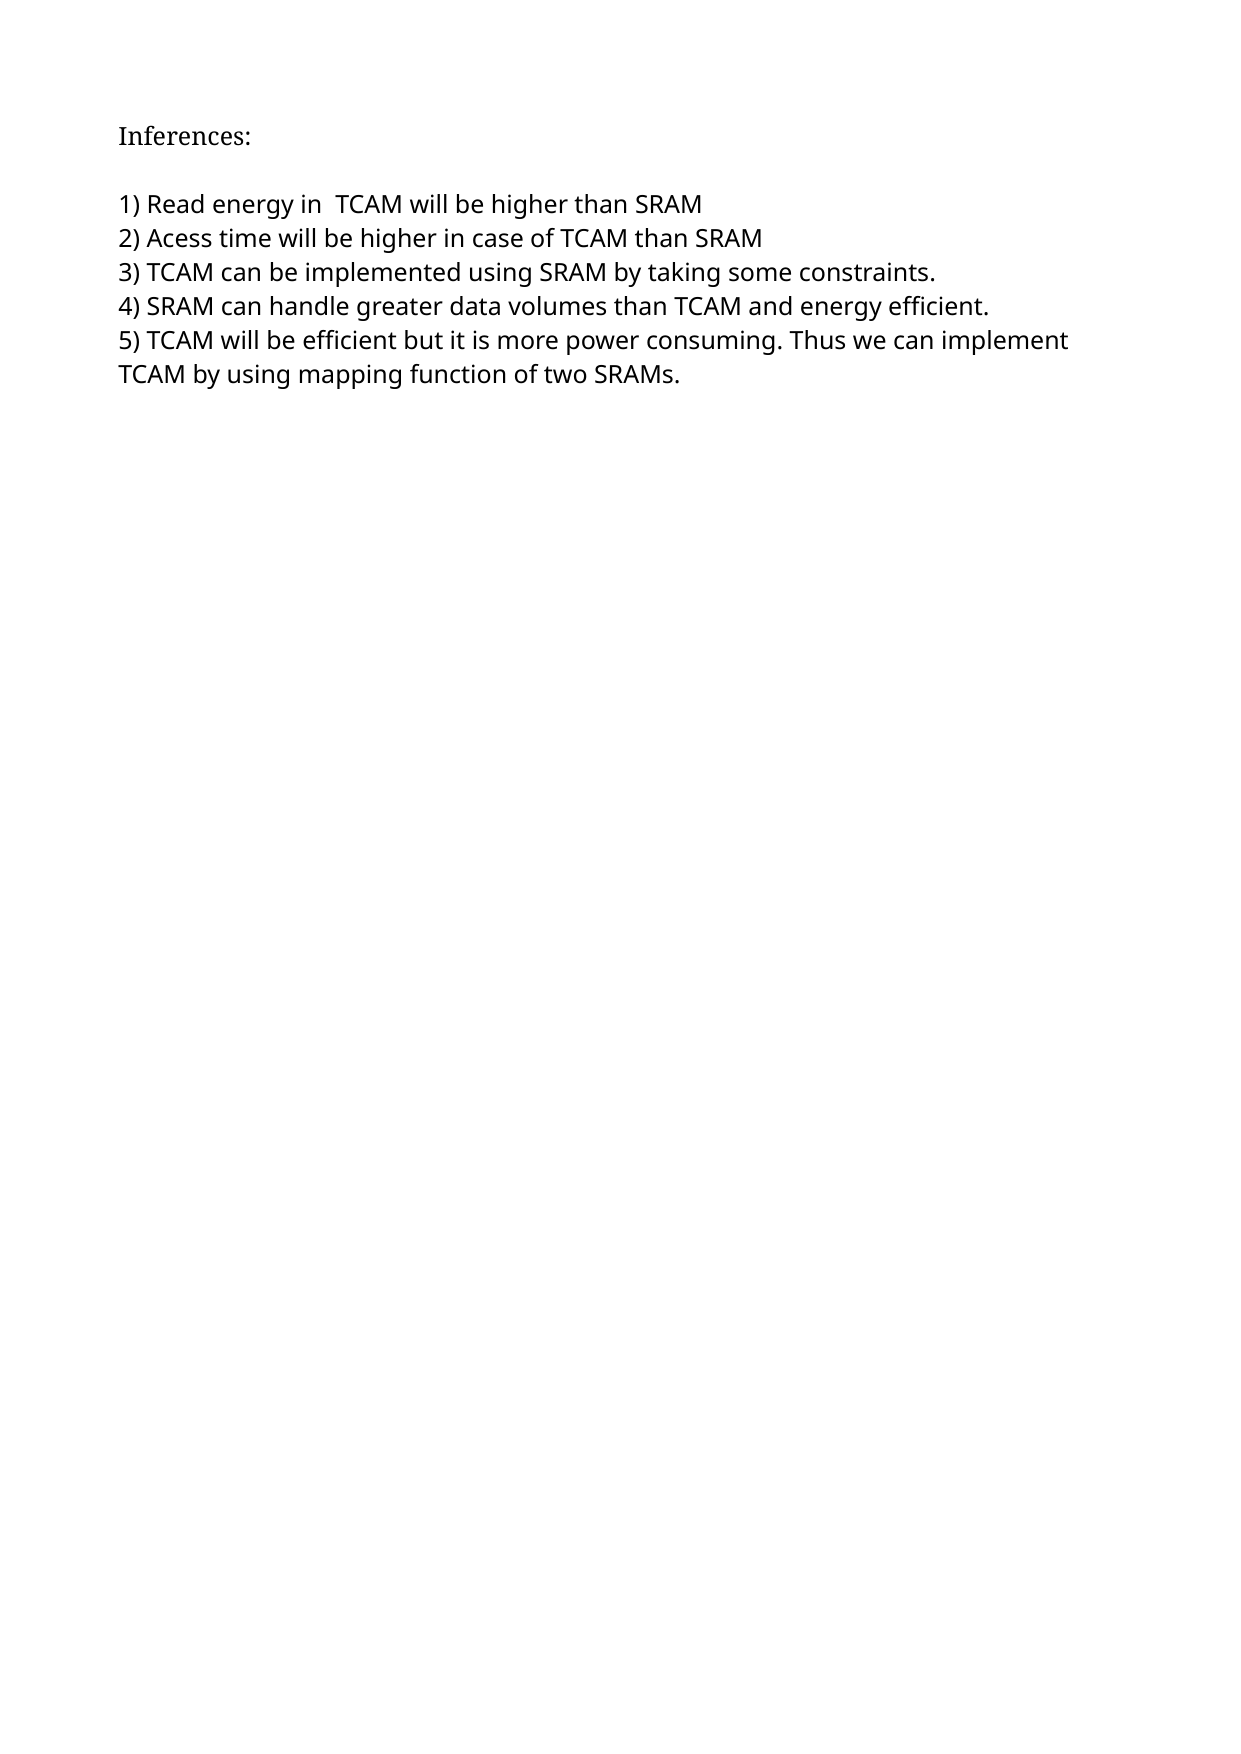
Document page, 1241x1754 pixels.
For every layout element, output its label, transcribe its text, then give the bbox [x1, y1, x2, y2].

text 1) Read energy in TCAM will be higher than SRAM [118, 186, 1122, 220]
text 5) TCAM will be efficient but it is more power consuming. Thus we can implement TCAM by using mapping function of two SRAMs. [118, 322, 1122, 391]
text 4) SRAM can handle greater data volumes than TCAM and energy efficient. [118, 288, 1122, 322]
text Inferences: [118, 118, 1122, 152]
text 3) TCAM can be implemented using SRAM by taking some constraints. [118, 254, 1122, 288]
text 2) Acess time will be higher in case of TCAM than SRAM [118, 220, 1122, 254]
